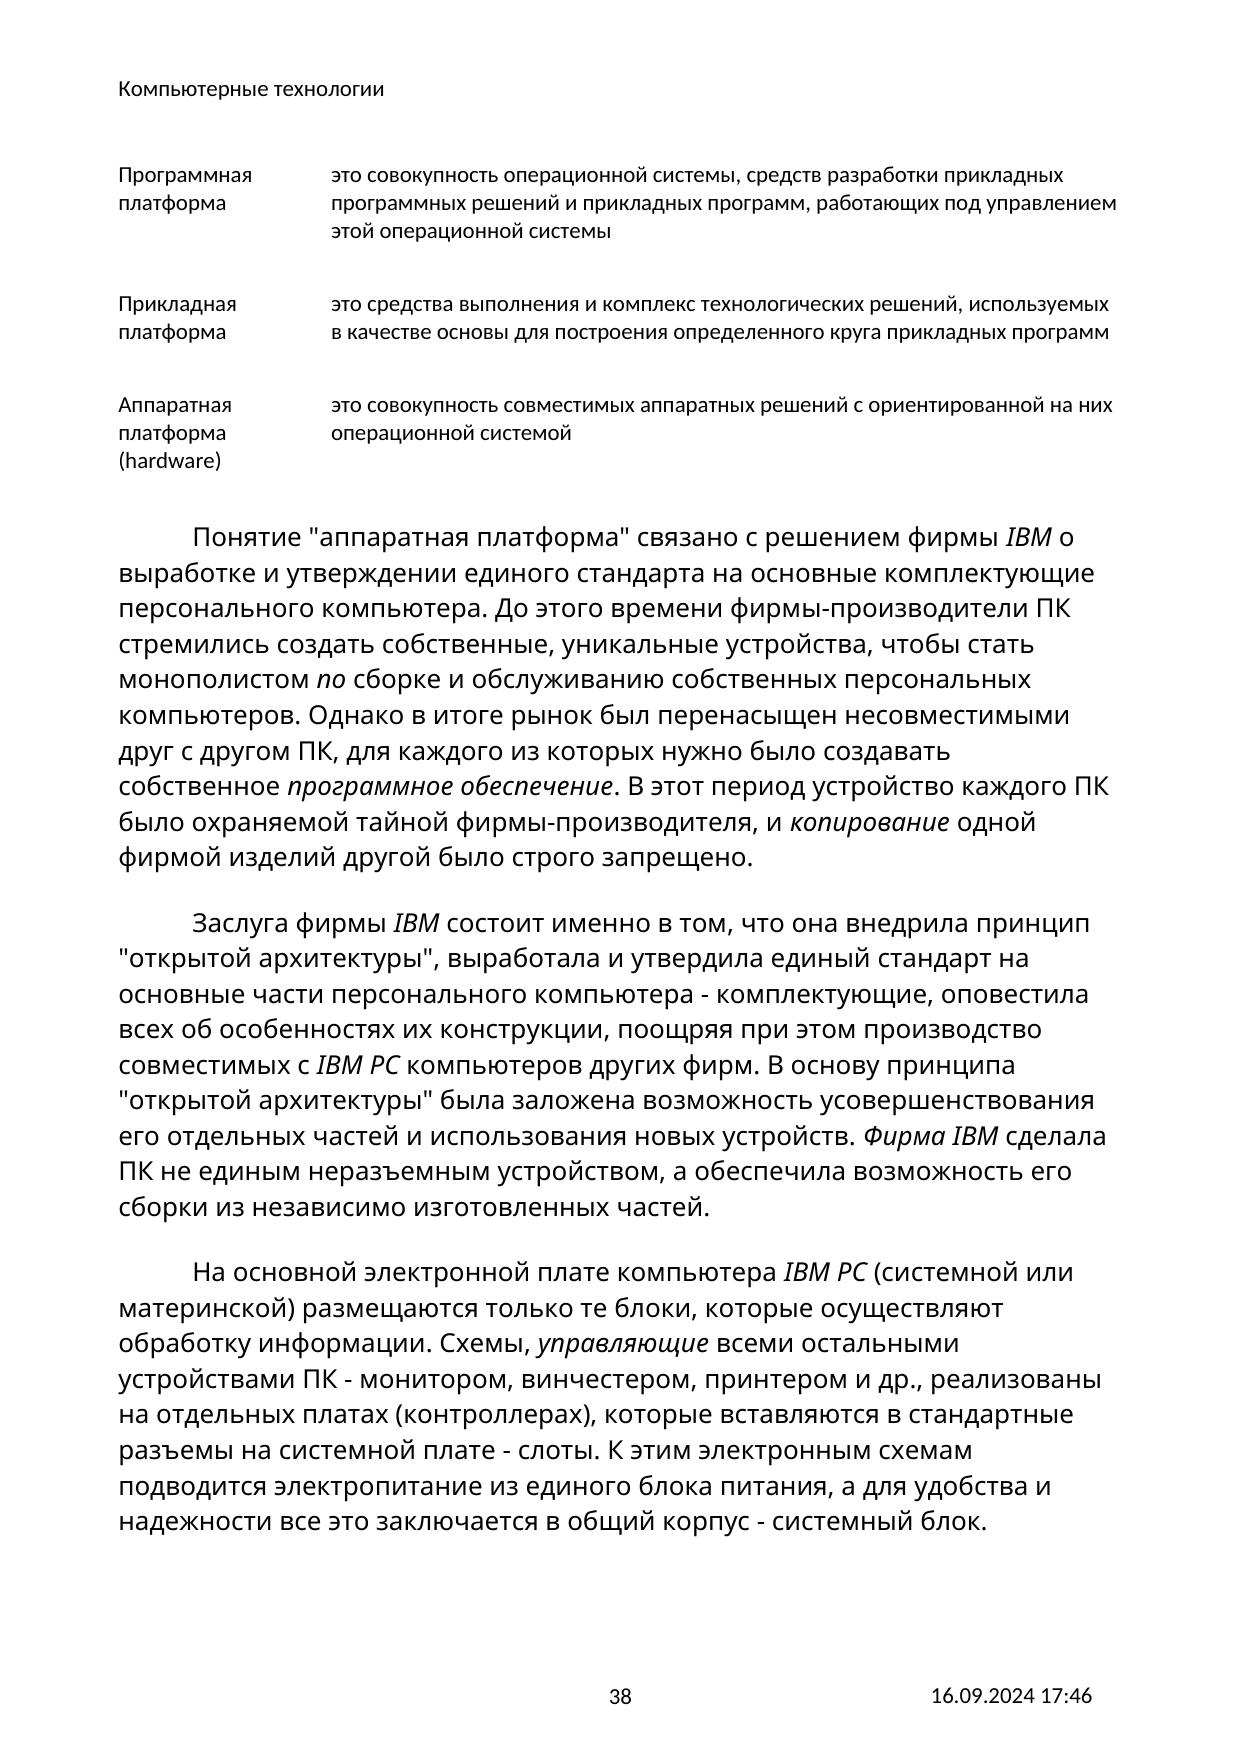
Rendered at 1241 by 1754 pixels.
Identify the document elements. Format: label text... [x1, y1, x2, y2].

text Заслуга фирмы IBM состоит именно в том, что она внедрила принцип "открытой архитектуры", выработала и утвердила единый стандарт на основные части персонального компьютера - комплектующие, оповестила всех об особенностях их конструкции, поощряя при этом производство совместимых с IBM PC компьютеров других фирм. В основу принципа "открытой архитектуры" была заложена возможность усовершенствования его отдельных частей и использования новых устройств. Фирма IBM сделала ПК не единым неразъемным устройством, а обеспечила возможность его сборки из независимо изготовленных частей. [118, 904, 1122, 1224]
table_cell Аппаратная платформа (hardware) [118, 360, 331, 489]
text На основной электронной плате компьютера IBM PC (системной или материнской) размещаются только те блоки, которые осуществляют обработку информации. Схемы, управляющие всеми остальными устройствами ПК - монитором, винчестером, принтером и др., реализованы на отдельных платах (контроллерах), которые вставляются в стандартные разъемы на системной плате - слоты. К этим электронным схемам подводится электропитание из единого блока питания, а для удобства и надежности все это заключается в общий корпус - системный блок. [118, 1254, 1122, 1538]
text Понятие "аппаратная платформа" связано с решением фирмы IBM о выработке и утверждении единого стандарта на основные комплектующие персонального компьютера. До этого времени фирмы-производители ПК стремились создать собственные, уникальные устройства, чтобы стать монополистом по сборке и обслуживанию собственных персональных компьютеров. Однако в итоге рынок был перенасыщен несовместимыми друг с другом ПК, для каждого из которых нужно было создавать собственное программное обеспечение. В этот период устройство каждого ПК было охраняемой тайной фирмы-производителя, и копирование одной фирмой изделий другой было строго запрещено. [118, 519, 1122, 874]
table_header Программная платформа [118, 130, 331, 259]
table_cell это совокупность совместимых аппаратных решений с ориентированной на них операционной системой [331, 360, 1125, 489]
table_cell это средства выполнения и комплекс технологических решений, используемых в качестве основы для построения определенного круга прикладных программ [331, 259, 1125, 360]
table_cell Прикладная платформа [118, 259, 331, 360]
table_header это совокупность операционной системы, средств разработки прикладных программных решений и прикладных программ, работающих под управлением этой операционной системы [331, 130, 1125, 259]
